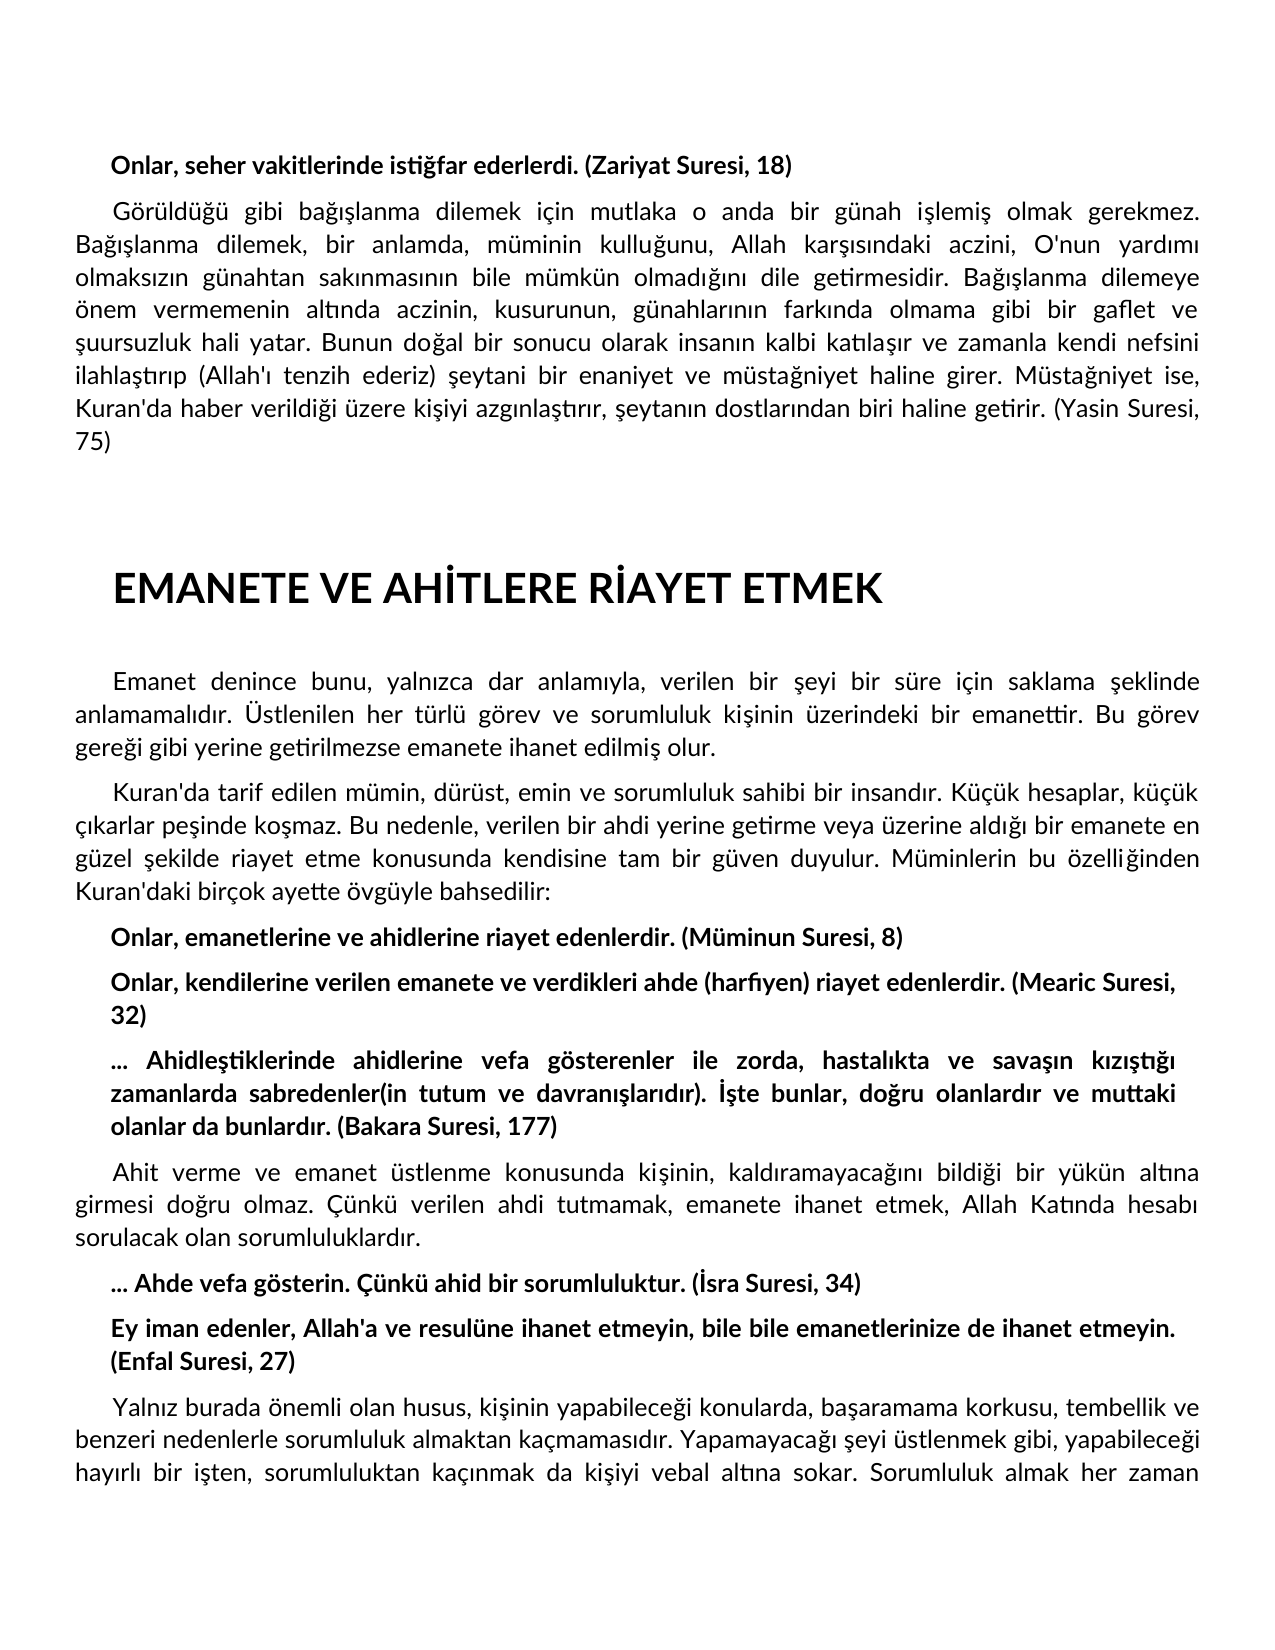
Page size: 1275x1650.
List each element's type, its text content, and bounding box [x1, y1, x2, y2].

text ... Ahde vefa gösterin. Çünkü ahid bir sorumluluktur. (İsra Suresi, 34) [110, 1267, 1178, 1297]
text Emanet denince bunu, yalnızca dar anlamıyla, verilen bir şeyi bir süre için saklama şeklinde anlamamalıdır. Üstlenilen her türlü görev ve sorumluluk kişinin üzerindeki bir emanettir. Bu görev gereği gibi yerine getirilmezse emanete ihanet edilmiş olur. [75, 666, 1200, 762]
text ... Ahidleştiklerinde ahidlerine vefa gösterenler ile zorda, hastalıkta ve savaşın kızıştığı zamanlarda sabredenler(in tutum ve davranışlarıdır). İşte bunlar, doğru olanlardır ve muttaki olanlar da bunlardır. (Bakara Suresi, 177) [110, 1045, 1178, 1141]
text Onlar, seher vakitlerinde istiğfar ederlerdi. (Zariyat Suresi, 18) [110, 150, 1178, 180]
text Kuran'da tarif edilen mümin, dürüst, emin ve sorumluluk sahibi bir insandır. Küçük hesaplar, küçük çıkarlar peşinde koşmaz. Bu nedenle, verilen bir ahdi yerine getirme veya üzerine aldığı bir emanete en güzel şekilde riayet etme konusunda kendisine tam bir güven duyulur. Müminlerin bu özelliğinden Kuran'daki birçok ayette övgüyle bahsedilir: [75, 777, 1200, 906]
text Görüldüğü gibi bağışlanma dilemek için mutlaka o anda bir günah işlemiş olmak gerekmez. Bağışlanma dilemek, bir anlamda, müminin kulluğunu, Allah karşısındaki aczini, O'nun yardımı olmaksızın günahtan sakınmasının bile mümkün olmadığını dile getirmesidir. Bağışlanma dilemeye önem vermemenin altında aczinin, kusurunun, günahlarının farkında olmama gibi bir gaflet ve şuursuzluk hali yatar. Bunun doğal bir sonucu olarak insanın kalbi katılaşır ve zamanla kendi nefsini ilahlaştırıp (Allah'ı tenzih ederiz) şeytani bir enaniyet ve müstağniyet haline girer. Müstağniyet ise, Kuran'da haber verildiği üzere kişiyi azgınlaştırır, şeytanın dostlarından biri haline getirir. (Yasin Suresi, 75) [75, 195, 1200, 456]
text Onlar, emanetlerine ve ahidlerine riayet edenlerdir. (Müminun Suresi, 8) [110, 921, 1178, 951]
subtitle EMANETE VE AHİTLERE RİAYET ETMEK [112, 562, 1200, 612]
text Onlar, kendilerine verilen emanete ve verdikleri ahde (harfiyen) riayet edenlerdir. (Mearic Suresi, 32) [110, 967, 1178, 1029]
text Ahit verme ve emanet üstlenme konusunda kişinin, kaldıramayacağını bildiği bir yükün altına girmesi doğru olmaz. Çünkü verilen ahdi tutmamak, emanete ihanet etmek, Allah Katında hesabı sorulacak olan sorumluluklardır. [75, 1156, 1200, 1252]
text Ey iman edenler, Allah'a ve resulüne ihanet etmeyin, bile bile emanetlerinize de ihanet etmeyin. (Enfal Suresi, 27) [110, 1313, 1178, 1376]
text Yalnız burada önemli olan husus, kişinin yapabileceği konularda, başaramama korkusu, tembellik ve benzeri nedenlerle sorumluluk almaktan kaçmamasıdır. Yapamayacağı şeyi üstlenmek gibi, yapabileceği hayırlı bir işten, sorumluluktan kaçınmak da kişiyi vebal altına sokar. Sorumluluk almak her zaman [75, 1391, 1200, 1487]
